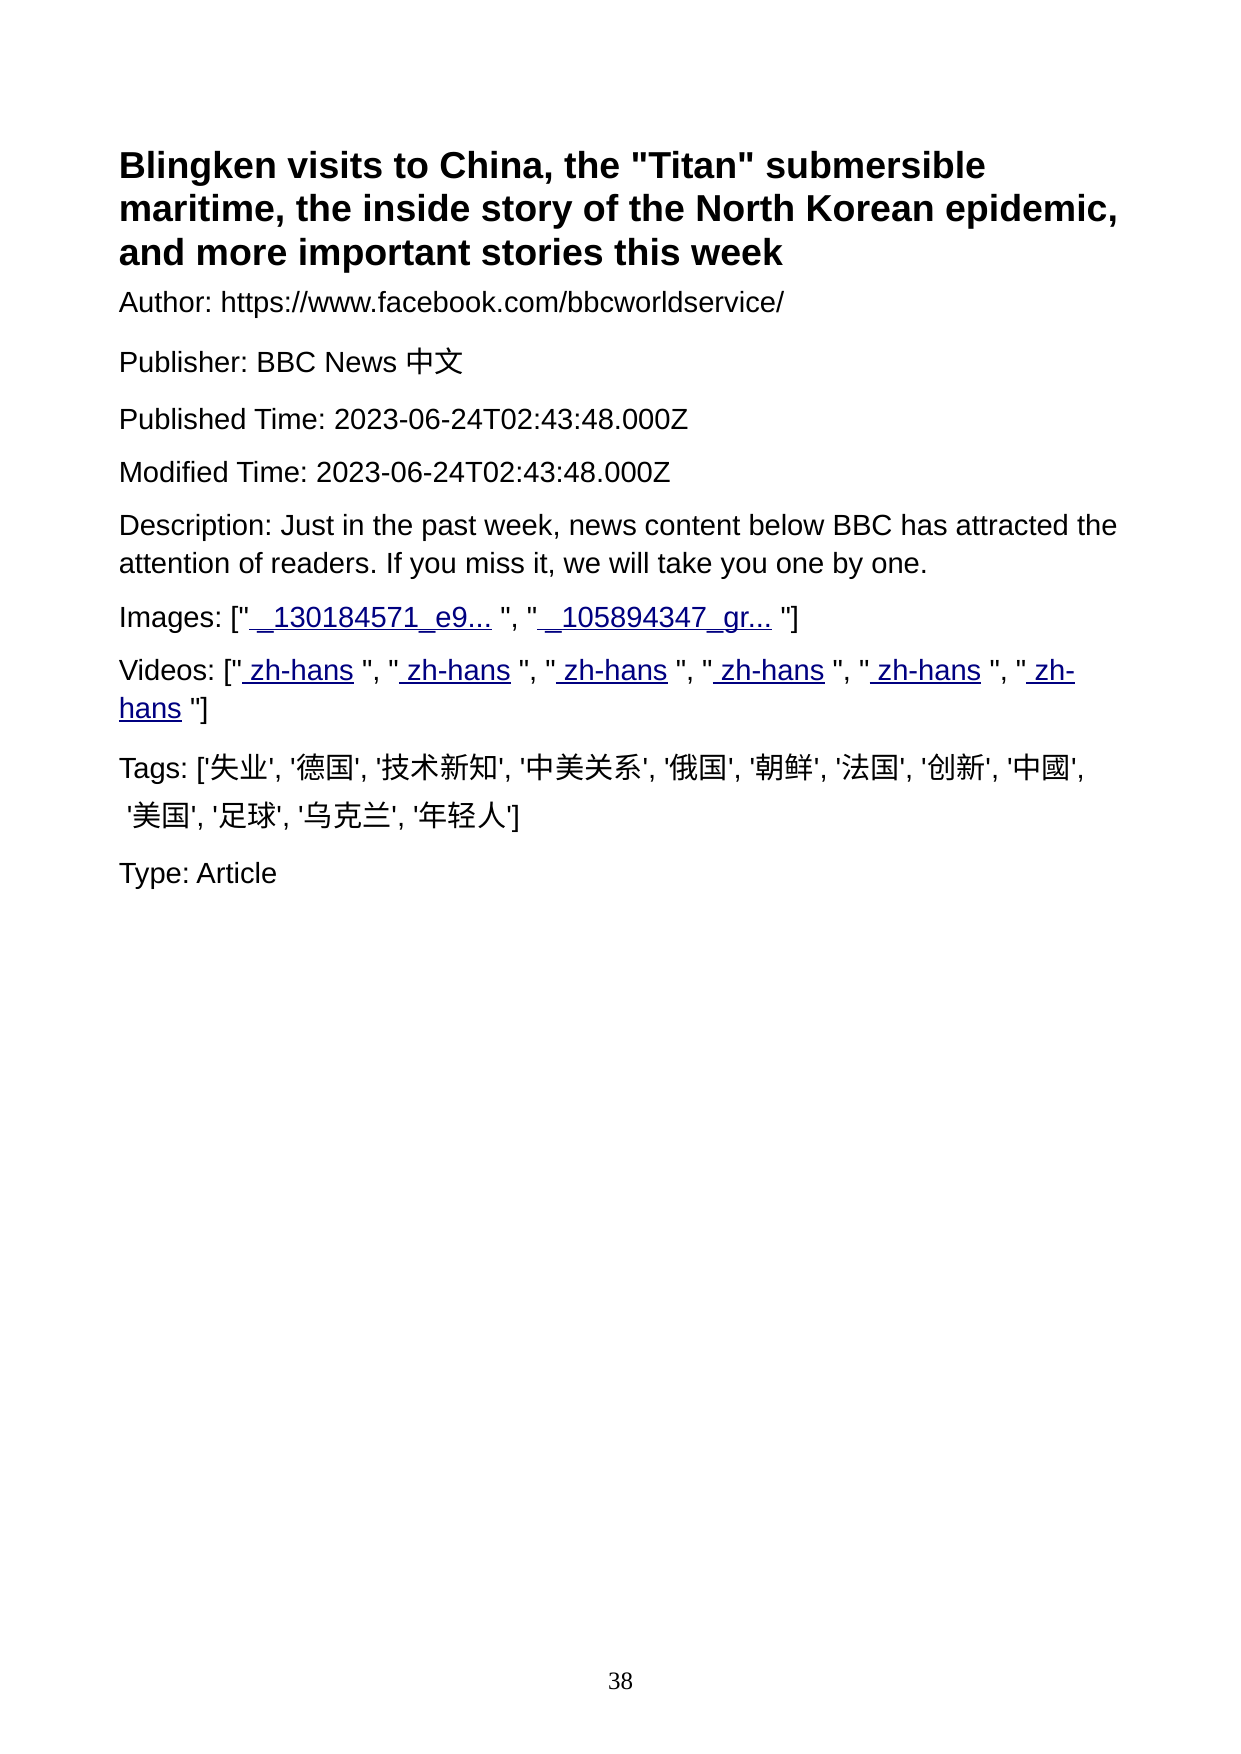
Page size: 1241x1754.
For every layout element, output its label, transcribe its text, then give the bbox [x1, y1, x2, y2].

text Publisher: BBC News 中文 [118, 338, 1122, 381]
text Videos: [" zh-hans ", " zh-hans ", " zh-hans ", " zh-hans ", " zh-hans ", " zh-hans "] [118, 653, 1122, 725]
subtitle Blingken visits to China, the "Titan" submersible maritime, the inside story of the North Korean epidemic, and more important stories this week [118, 143, 1122, 273]
text Author: https://www.facebook.com/bbcworldservice/ [118, 285, 1122, 319]
text Description: Just in the past week, news content below BBC has attracted the attention of readers. If you miss it, we will take you one by one. [118, 508, 1122, 580]
text Published Time: 2023-06-24T02:43:48.000Z [118, 402, 1122, 435]
text Images: [" _130184571_e9... ", " _105894347_gr... "] [118, 599, 1122, 633]
text Tags: ['失业', '德国', '技术新知', '中美关系', '俄国', '朝鲜', '法国', '创新', '中國', '美国', '足球', '乌克兰', '年轻人'] [118, 744, 1122, 835]
text Type: Article [118, 856, 1122, 889]
text Modified Time: 2023-06-24T02:43:48.000Z [118, 455, 1122, 488]
